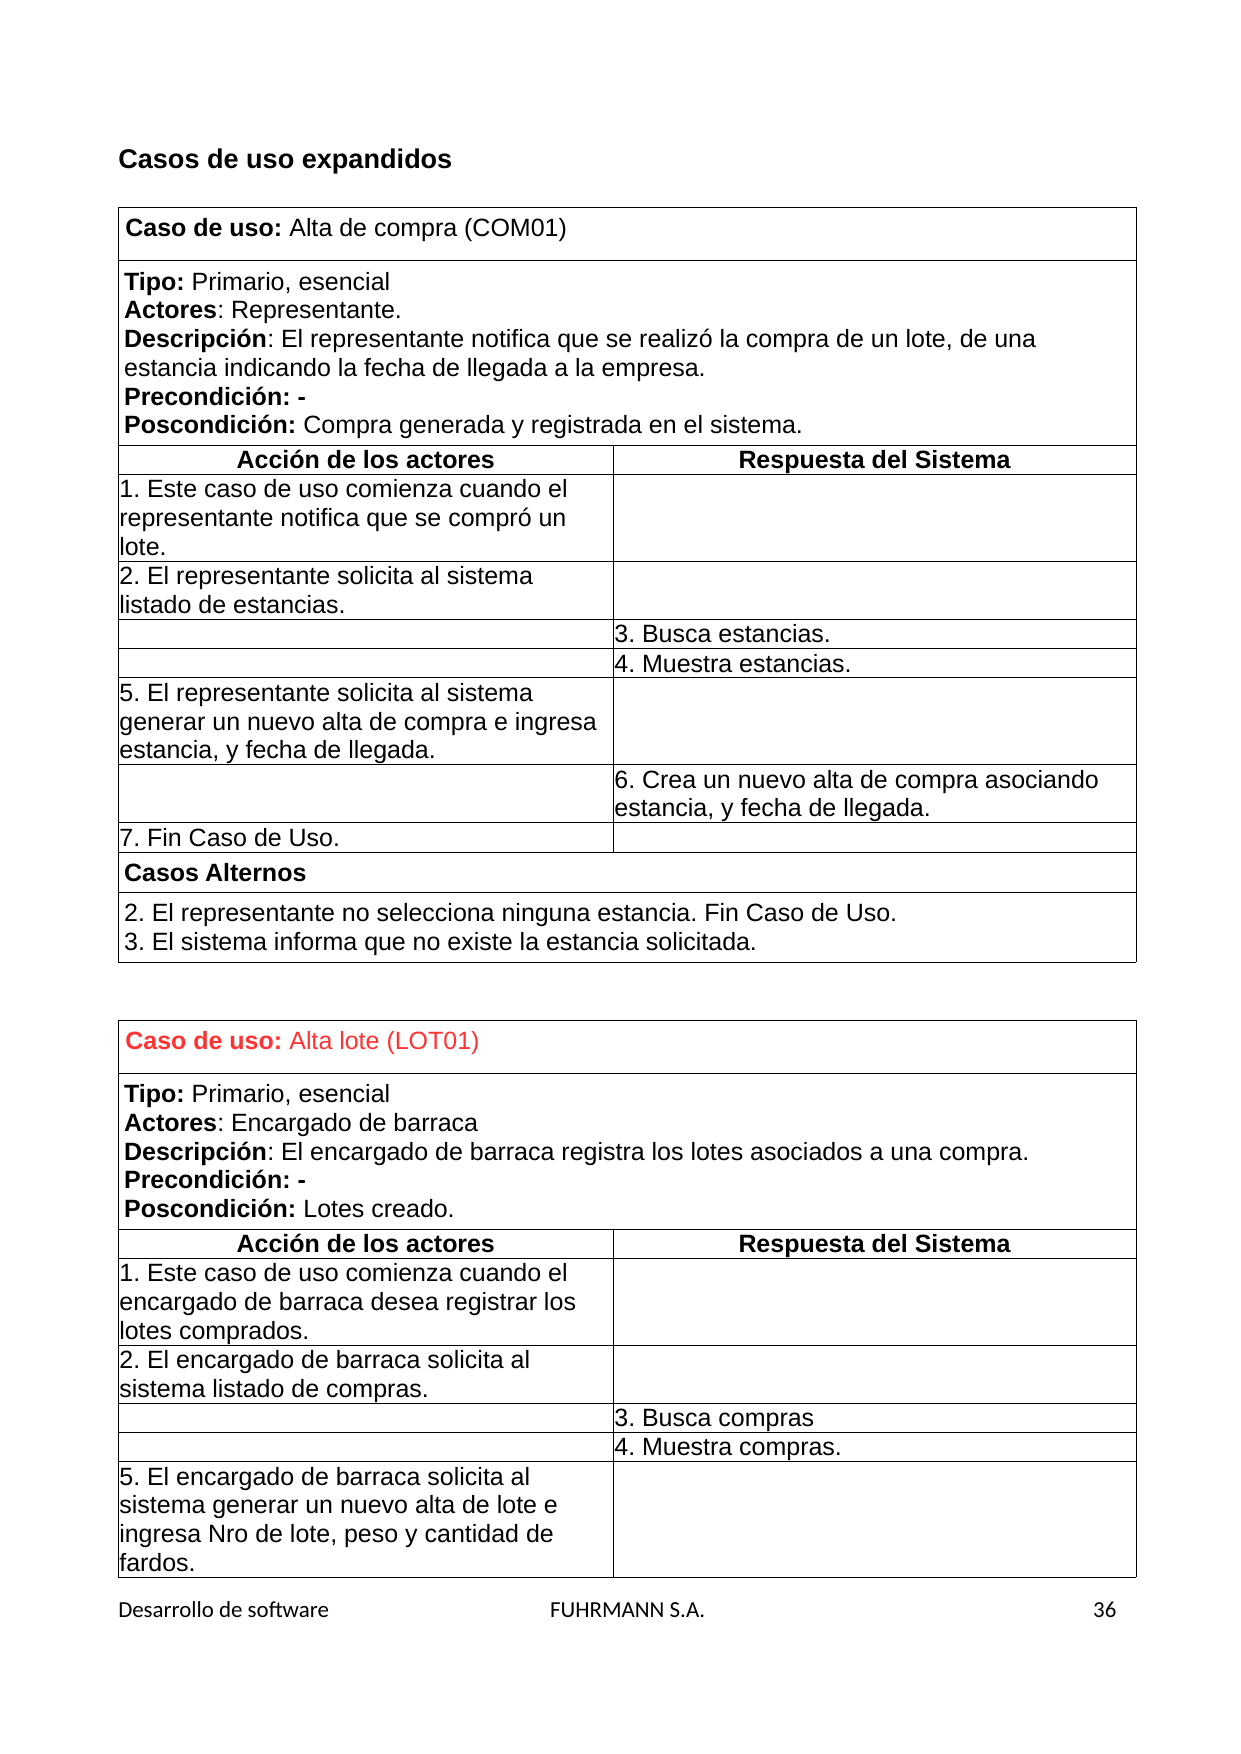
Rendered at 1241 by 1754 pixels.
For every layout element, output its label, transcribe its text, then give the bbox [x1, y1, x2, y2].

table_cell [119, 620, 613, 648]
table_cell [614, 1462, 1136, 1577]
table_cell Casos Alternos [119, 853, 1136, 892]
table_cell 1. Este caso de uso comienza cuando el encargado de barraca desea registrar los lotes comprados. [119, 1259, 613, 1344]
table_cell [614, 562, 1136, 619]
table_cell [614, 475, 1136, 561]
table_cell [614, 1346, 1136, 1403]
table_cell [614, 1259, 1136, 1344]
table_cell [119, 765, 613, 822]
table_cell Tipo: Primario, esencial Actores: Encargado de barraca Descripción: El encargado de barraca registra los lotes asociados a una compra. Precondición: - Poscondición: Lotes creado. [119, 1074, 1136, 1228]
table_cell 4. Muestra estancias. [614, 649, 1136, 677]
table_header Caso de uso: Alta de compra (COM01) [119, 208, 1136, 260]
table_cell [119, 1433, 613, 1461]
table_cell Respuesta del Sistema [614, 1230, 1136, 1258]
table_cell 2. El encargado de barraca solicita al sistema listado de compras. [119, 1346, 613, 1403]
table_cell 1. Este caso de uso comienza cuando el representante notifica que se compró un lote. [119, 475, 613, 561]
table_cell Respuesta del Sistema [614, 446, 1136, 474]
table_cell 2. El representante solicita al sistema listado de estancias. [119, 562, 613, 619]
table_cell Acción de los actores [119, 1230, 613, 1258]
table_cell [119, 1404, 613, 1432]
table_cell 5. El representante solicita al sistema generar un nuevo alta de compra e ingresa estancia, y fecha de llegada. [119, 678, 613, 764]
table_cell 4. Muestra compras. [614, 1433, 1136, 1461]
table_cell 5. El encargado de barraca solicita al sistema generar un nuevo alta de lote e ingresa Nro de lote, peso y cantidad de fardos. [119, 1462, 613, 1577]
table_cell 3. Busca estancias. [614, 620, 1136, 648]
table_header Caso de uso: Alta lote (LOT01) [119, 1021, 1136, 1073]
table_cell [614, 678, 1136, 764]
table_cell Acción de los actores [119, 446, 613, 474]
table_cell Tipo: Primario, esencial Actores: Representante. Descripción: El representante notifica que se realizó la compra de un lote, de una estancia indicando la fecha de llegada a la empresa. Precondición: - Poscondición: Compra generada y registrada en el sistema. [119, 261, 1136, 445]
table_cell 3. Busca compras [614, 1404, 1136, 1432]
table_cell 6. Crea un nuevo alta de compra asociando estancia, y fecha de llegada. [614, 765, 1136, 822]
table_cell [614, 823, 1136, 851]
table_cell 2. El representante no selecciona ninguna estancia. Fin Caso de Uso. 3. El sistema informa que no existe la estancia solicitada. [119, 893, 1136, 962]
subtitle Casos de uso expandidos [118, 143, 1122, 174]
table_cell 7. Fin Caso de Uso. [119, 823, 613, 851]
table_cell [119, 649, 613, 677]
